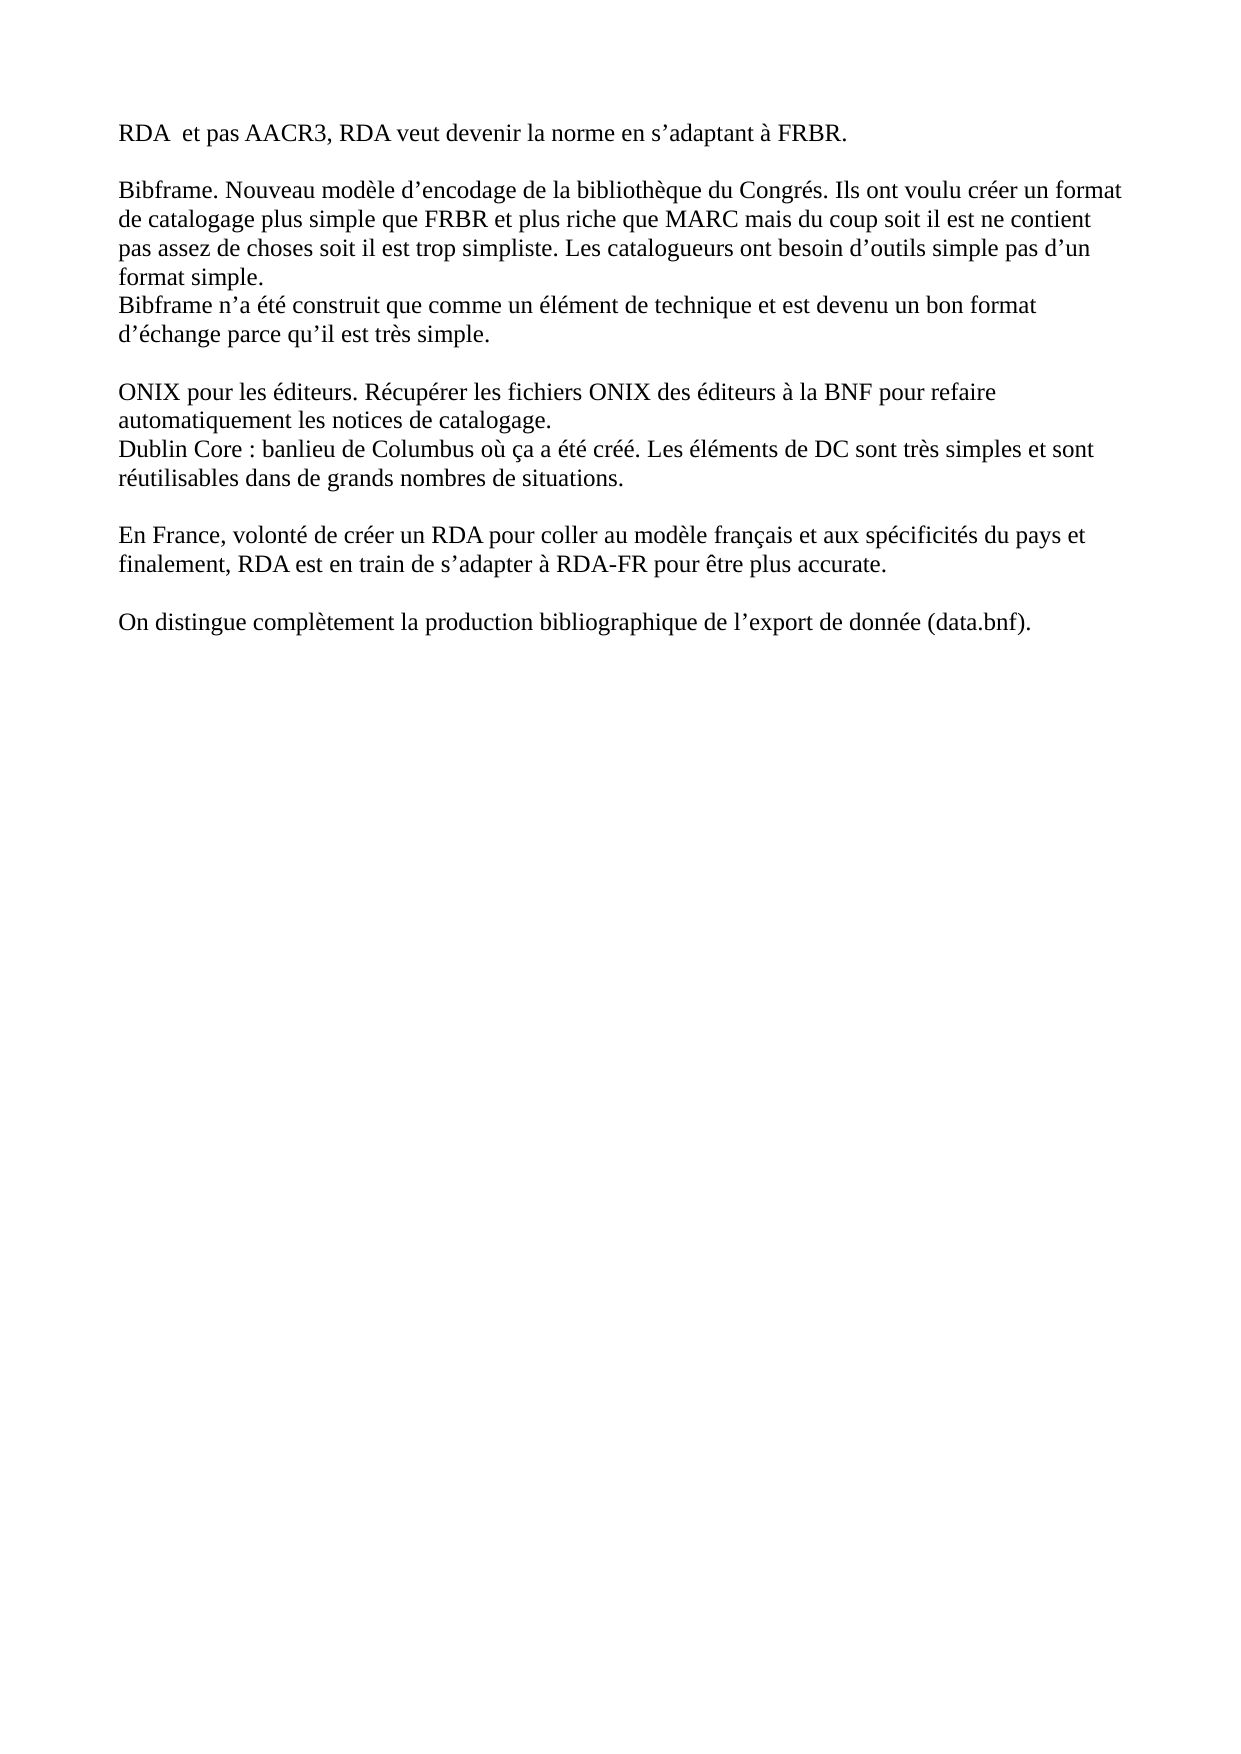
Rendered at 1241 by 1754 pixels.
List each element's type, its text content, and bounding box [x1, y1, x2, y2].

text Dublin Core : banlieu de Columbus où ça a été créé. Les éléments de DC sont très simples et sont réutilisables dans de grands nombres de situations. [118, 434, 1122, 492]
text Bibframe. Nouveau modèle d’encodage de la bibliothèque du Congrés. Ils ont voulu créer un format de catalogage plus simple que FRBR et plus riche que MARC mais du coup soit il est ne contient pas assez de choses soit il est trop simpliste. Les catalogueurs ont besoin d’outils simple pas d’un format simple. [118, 176, 1122, 291]
text Bibframe n’a été construit que comme un élément de technique et est devenu un bon format d’échange parce qu’il est très simple. [118, 291, 1122, 348]
text ONIX pour les éditeurs. Récupérer les fichiers ONIX des éditeurs à la BNF pour refaire automatiquement les notices de catalogage. [118, 377, 1122, 434]
text En France, volonté de créer un RDA pour coller au modèle français et aux spécificités du pays et finalement, RDA est en train de s’adapter à RDA-FR pour être plus accurate. [118, 521, 1122, 578]
text RDA et pas AACR3, RDA veut devenir la norme en s’adaptant à FRBR. [118, 118, 1122, 147]
text On distingue complètement la production bibliographique de l’export de donnée (data.bnf). [118, 607, 1122, 636]
